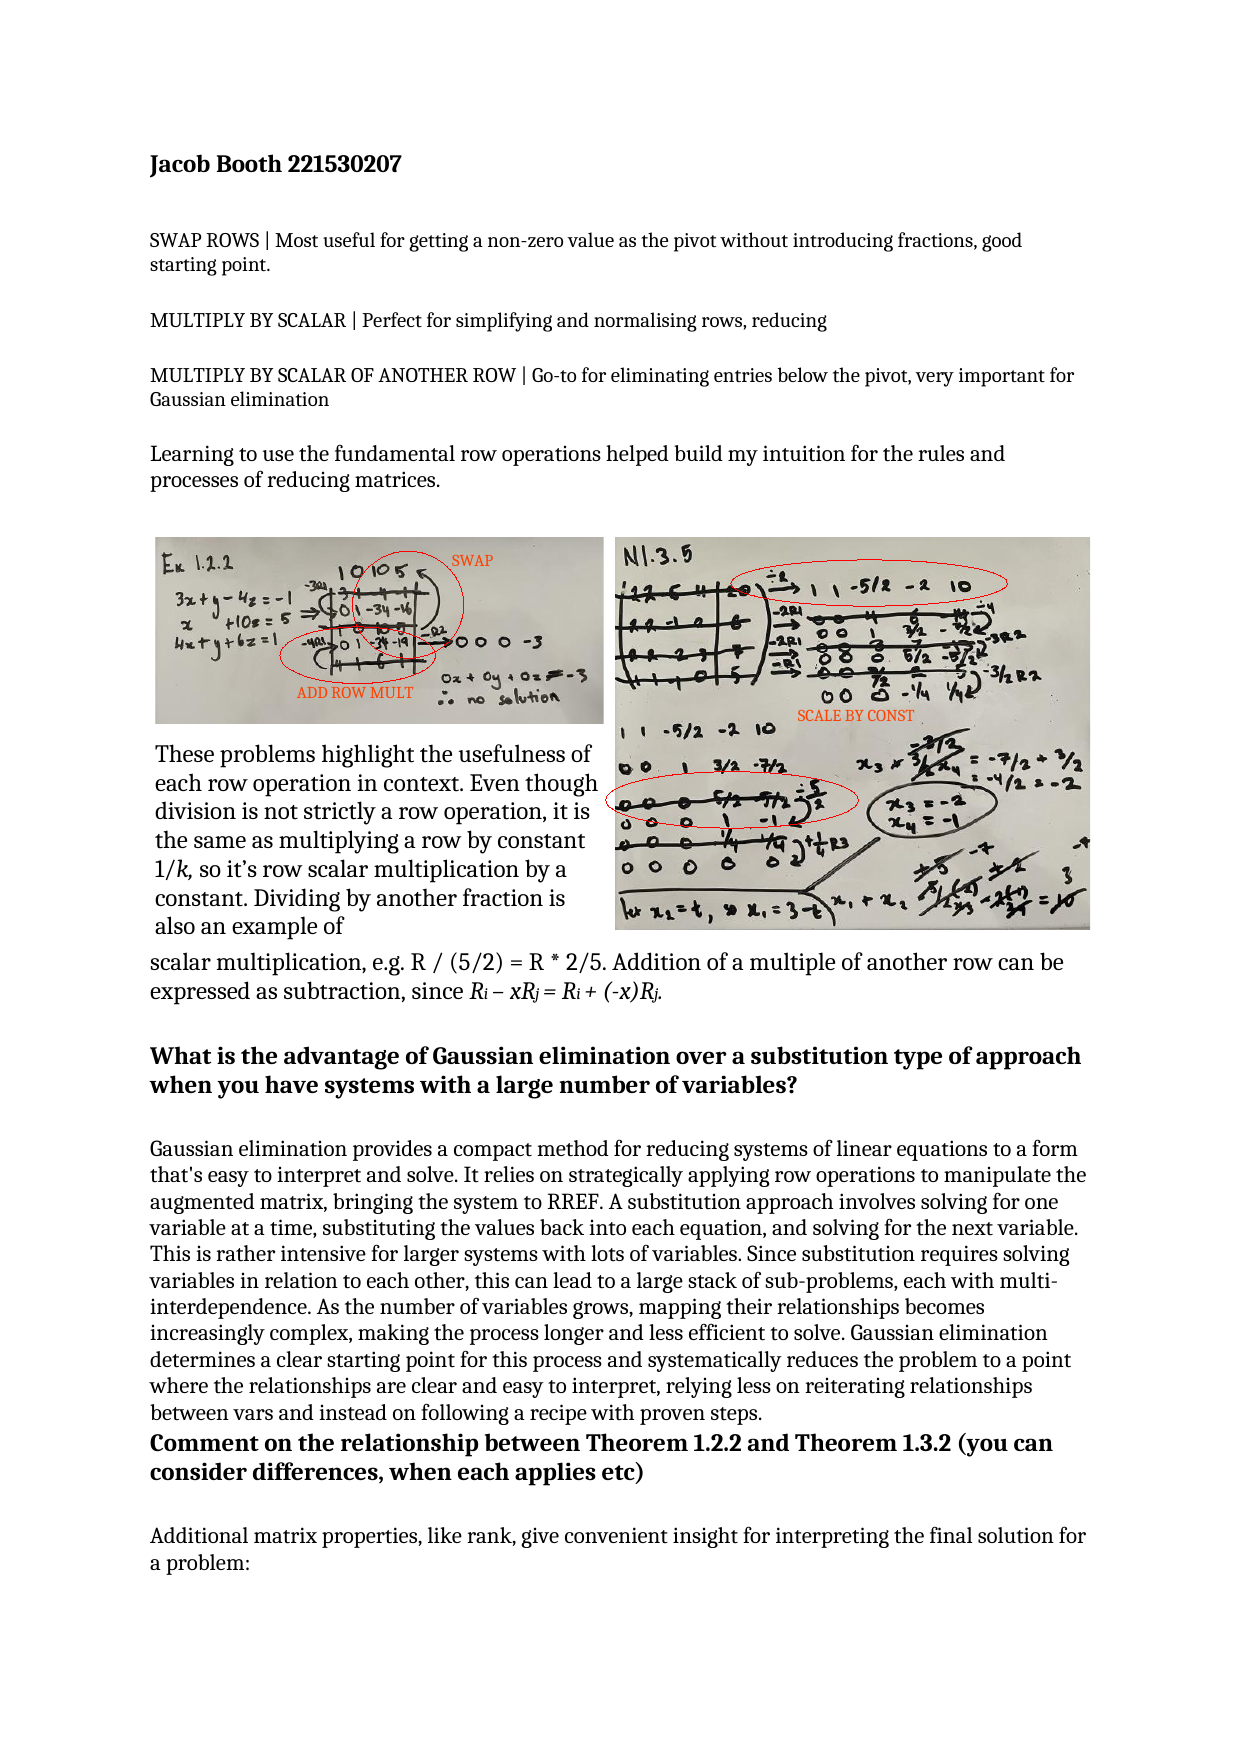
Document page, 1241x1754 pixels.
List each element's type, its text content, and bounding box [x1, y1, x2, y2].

text Gaussian elimination provides a compact method for reducing systems of linear equations to a form that's easy to interpret and solve. It relies on strategically applying row operations to manipulate the augmented matrix, bringing the system to RREF. A substitution approach involves solving for one variable at a time, substituting the values back into each equation, and solving for the next variable. This is rather intensive for larger systems with lots of variables. Since substitution requires solving variables in relation to each other, this can lead to a large stack of sub-problems, each with multi-interdependence. As the number of variables grows, mapping their relationships becomes increasingly complex, making the process longer and less efficient to solve. Gaussian elimination determines a clear starting point for this process and systematically reduces the problem to a point where the relationships are clear and easy to interpret, relying less on reiterating relationships between vars and instead on following a recipe with proven steps. [150, 1136, 1090, 1426]
text Comment on the relationship between Theorem 1.2.2 and Theorem 1.3.2 (you can consider differences, when each applies etc) [150, 1429, 1090, 1487]
text Additional matrix properties, like rank, give convenient insight for interpreting the final solution for a problem: [150, 1523, 1090, 1576]
text MULTIPLY BY SCALAR OF ANOTHER ROW | Go-to for eliminating entries below the pivot, very important for Gaussian elimination Learning to use the fundamental row operations helped build my intuition for the rules and processes of reducing matrices. [150, 364, 1090, 493]
text MULTIPLY BY SCALAR | Perfect for simplifying and normalising rows, reducing [150, 308, 1090, 332]
picture [155, 537, 604, 724]
text SWAP ROWS | Most useful for getting a non-zero value as the pivot without introducing fractions, good starting point. [150, 229, 1090, 277]
picture [615, 537, 1091, 930]
text What is the advantage of Gaussian elimination over a substitution type of approach when you have systems with a large number of variables? [150, 1042, 1090, 1099]
text scalar multiplication, e.g. R / (5/2) = R * 2/5. Addition of a multiple of another row can be expressed as subtraction, since Ri – xRj = Ri + (-x)Rj. [150, 919, 1090, 1006]
